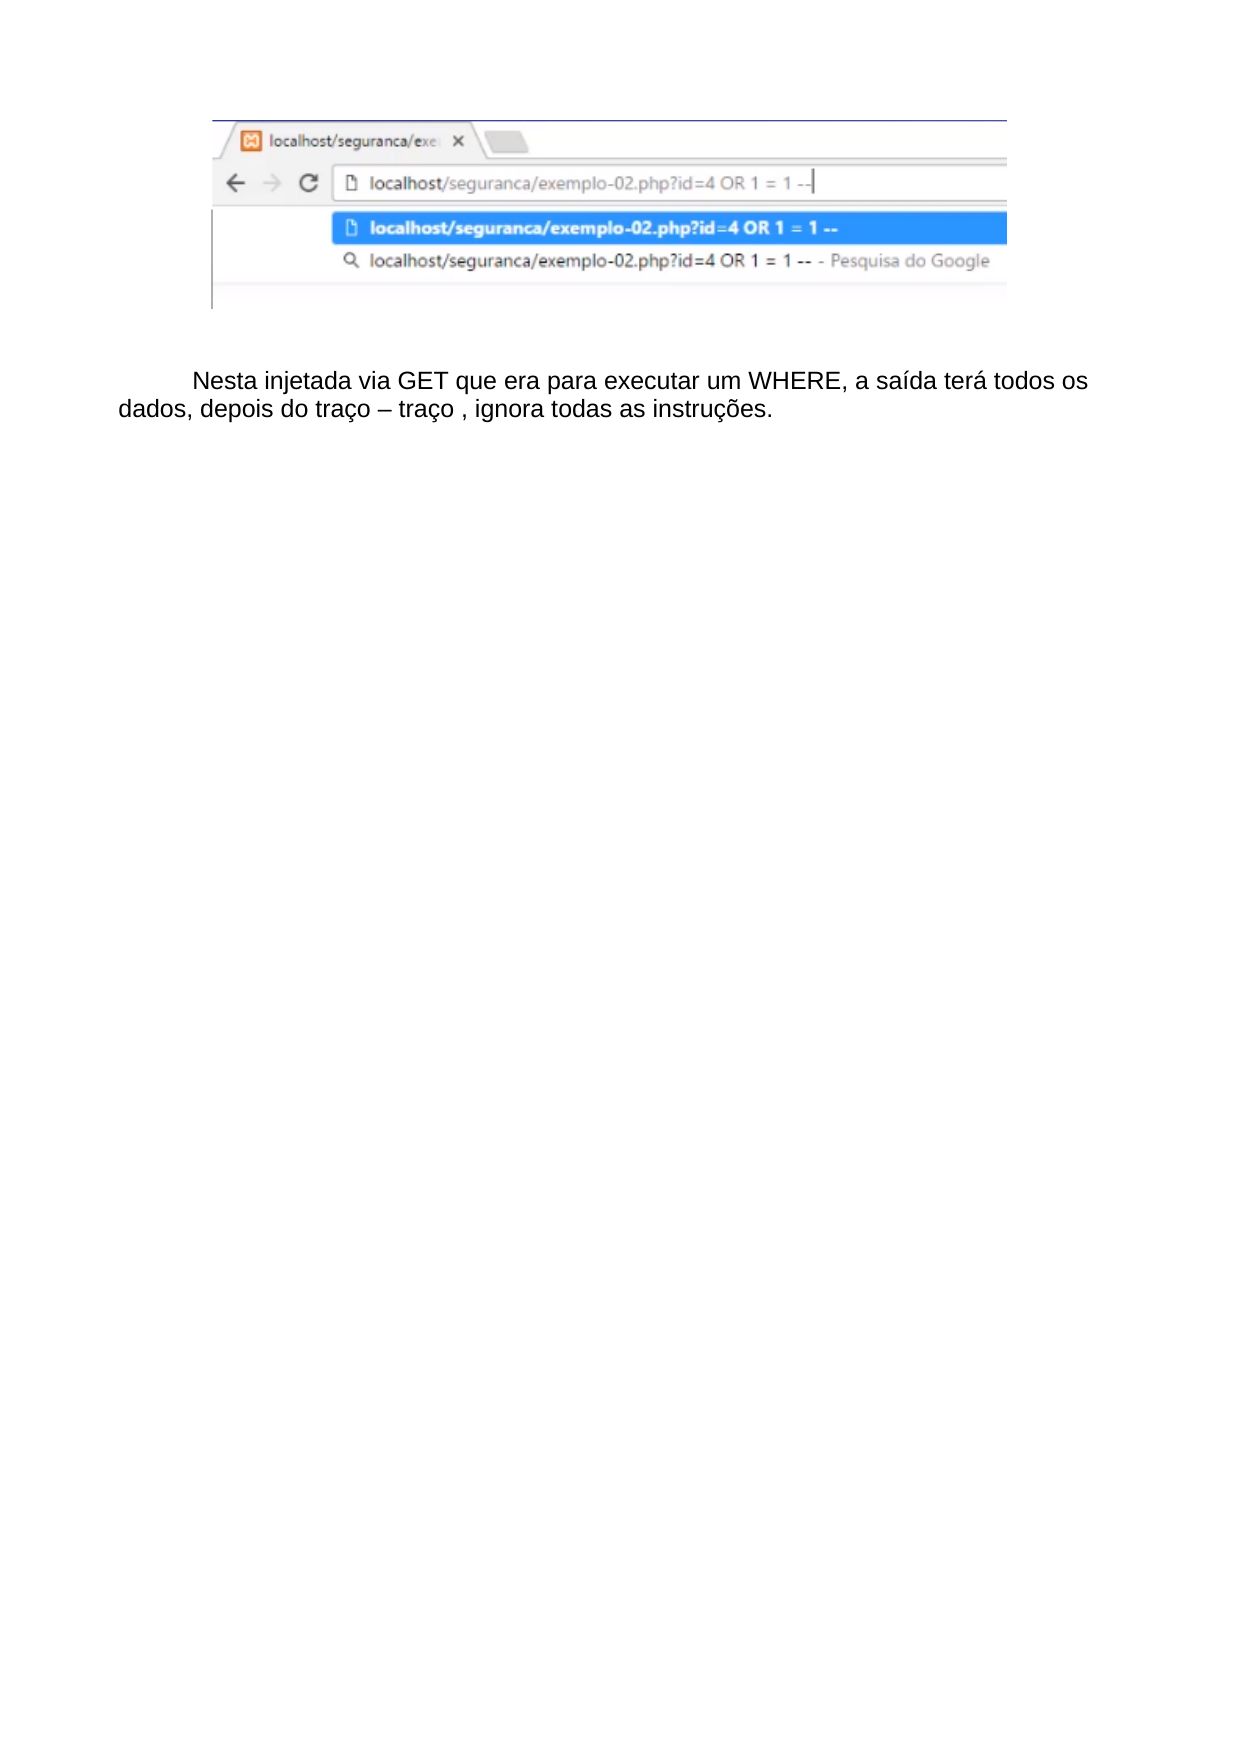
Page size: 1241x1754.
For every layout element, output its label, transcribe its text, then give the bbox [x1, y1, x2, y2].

text Nesta injetada via GET que era para executar um WHERE, a saída terá todos os dados, depois do traço – traço , ignora todas as instruções. [118, 366, 1122, 423]
picture [211, 120, 1007, 309]
